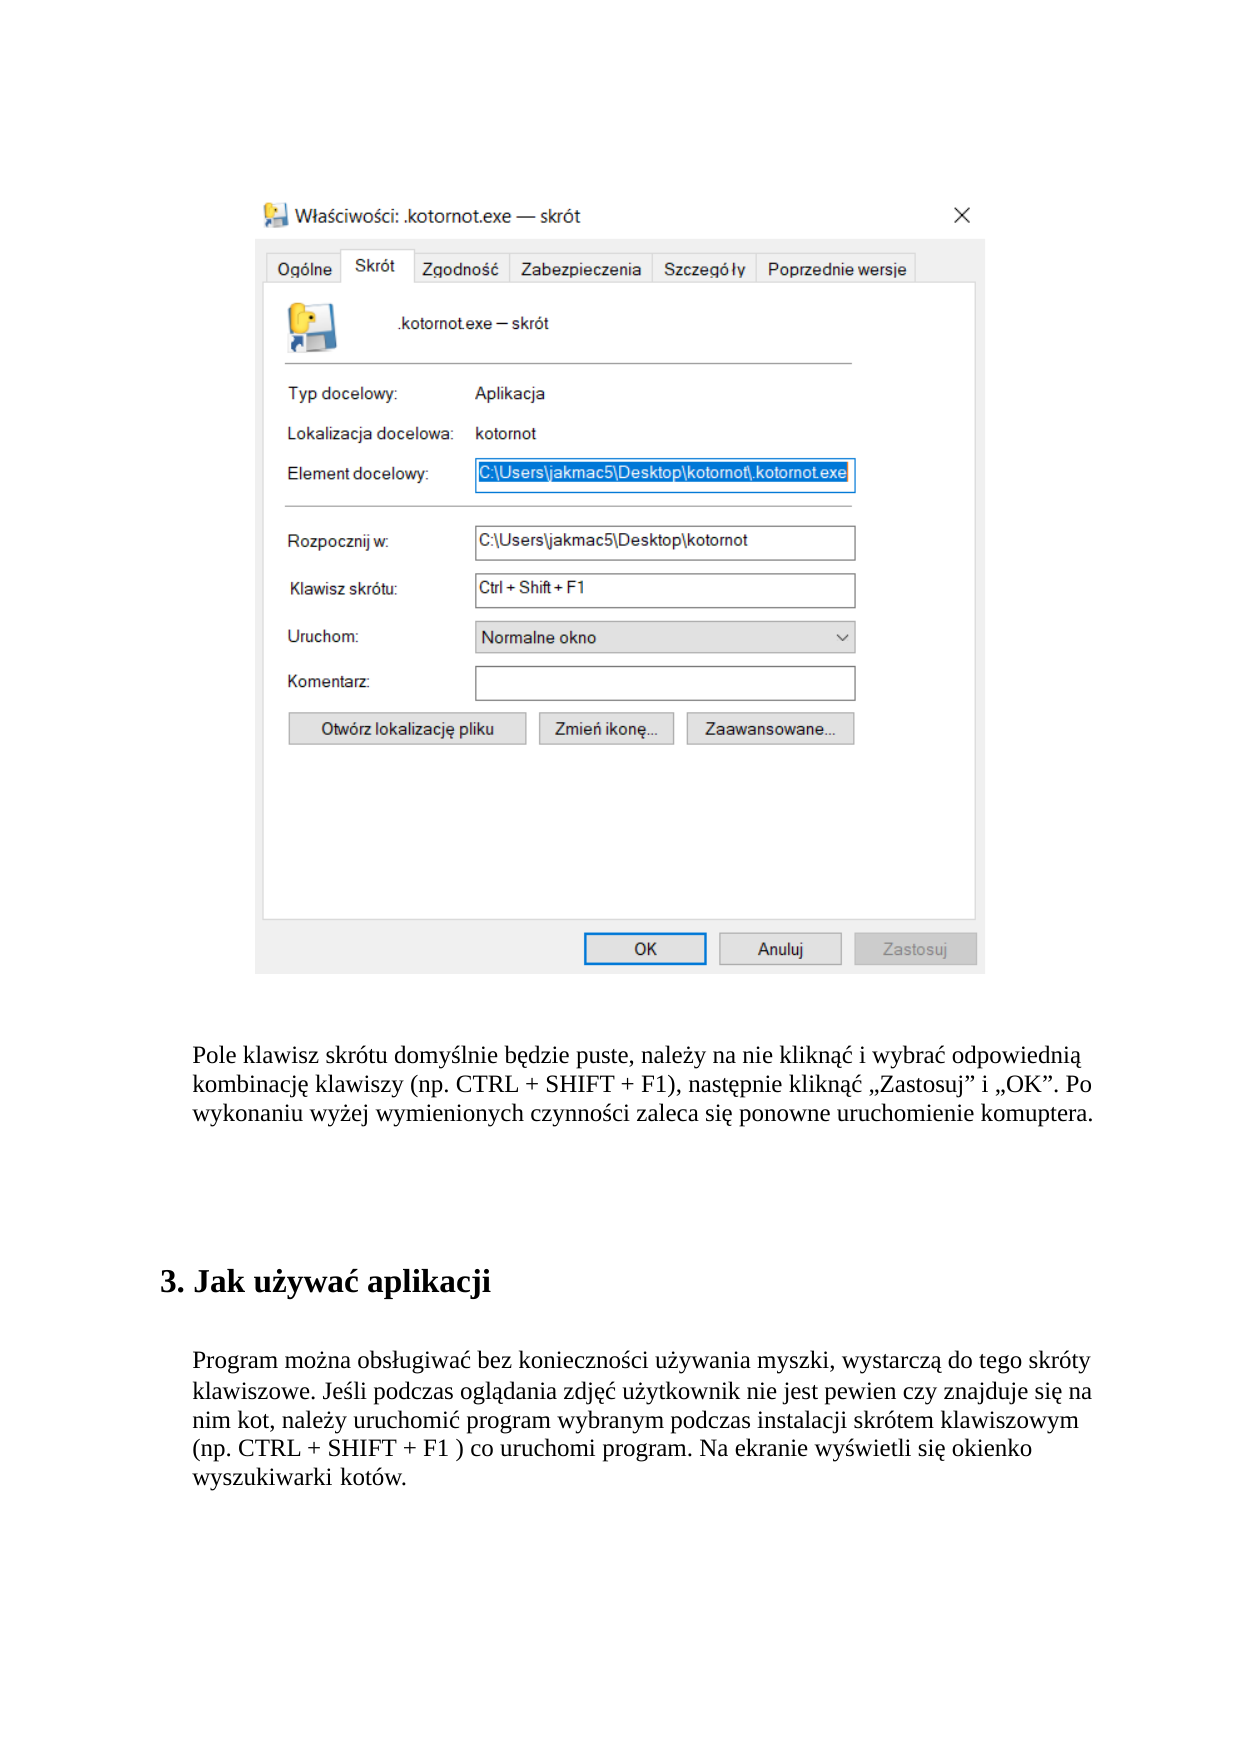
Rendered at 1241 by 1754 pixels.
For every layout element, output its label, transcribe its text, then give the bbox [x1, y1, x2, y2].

text nim kot, należy uruchomić program wybranym podczas instalacji skrótem klawiszowym (np. CTRL + SHIFT + F1 ) co uruchomi program. Na ekranie wyświetli się okienko wyszukiwarki kotów. [118, 1405, 1122, 1491]
text Pole klawisz skrótu domyślnie będzie puste, należy na nie kliknąć i wybrać odpowiednią kombinację klawiszy (np. CTRL + SHIFT + F1), następnie kliknąć „Zastosuj” i „OK”. Po wykonaniu wyżej wymienionych czynności zaleca się ponowne uruchomienie komuptera. [118, 1041, 1122, 1127]
text klawiszowe. Jeśli podczas oglądania zdjęć użytkownik nie jest pewien czy znajduje się na [118, 1376, 1122, 1405]
text Program można obsługiwać bez konieczności używania myszki, wystarczą do tego skróty [118, 1338, 1122, 1376]
picture [255, 194, 986, 974]
text 3. Jak używać aplikacji [118, 1261, 1122, 1299]
